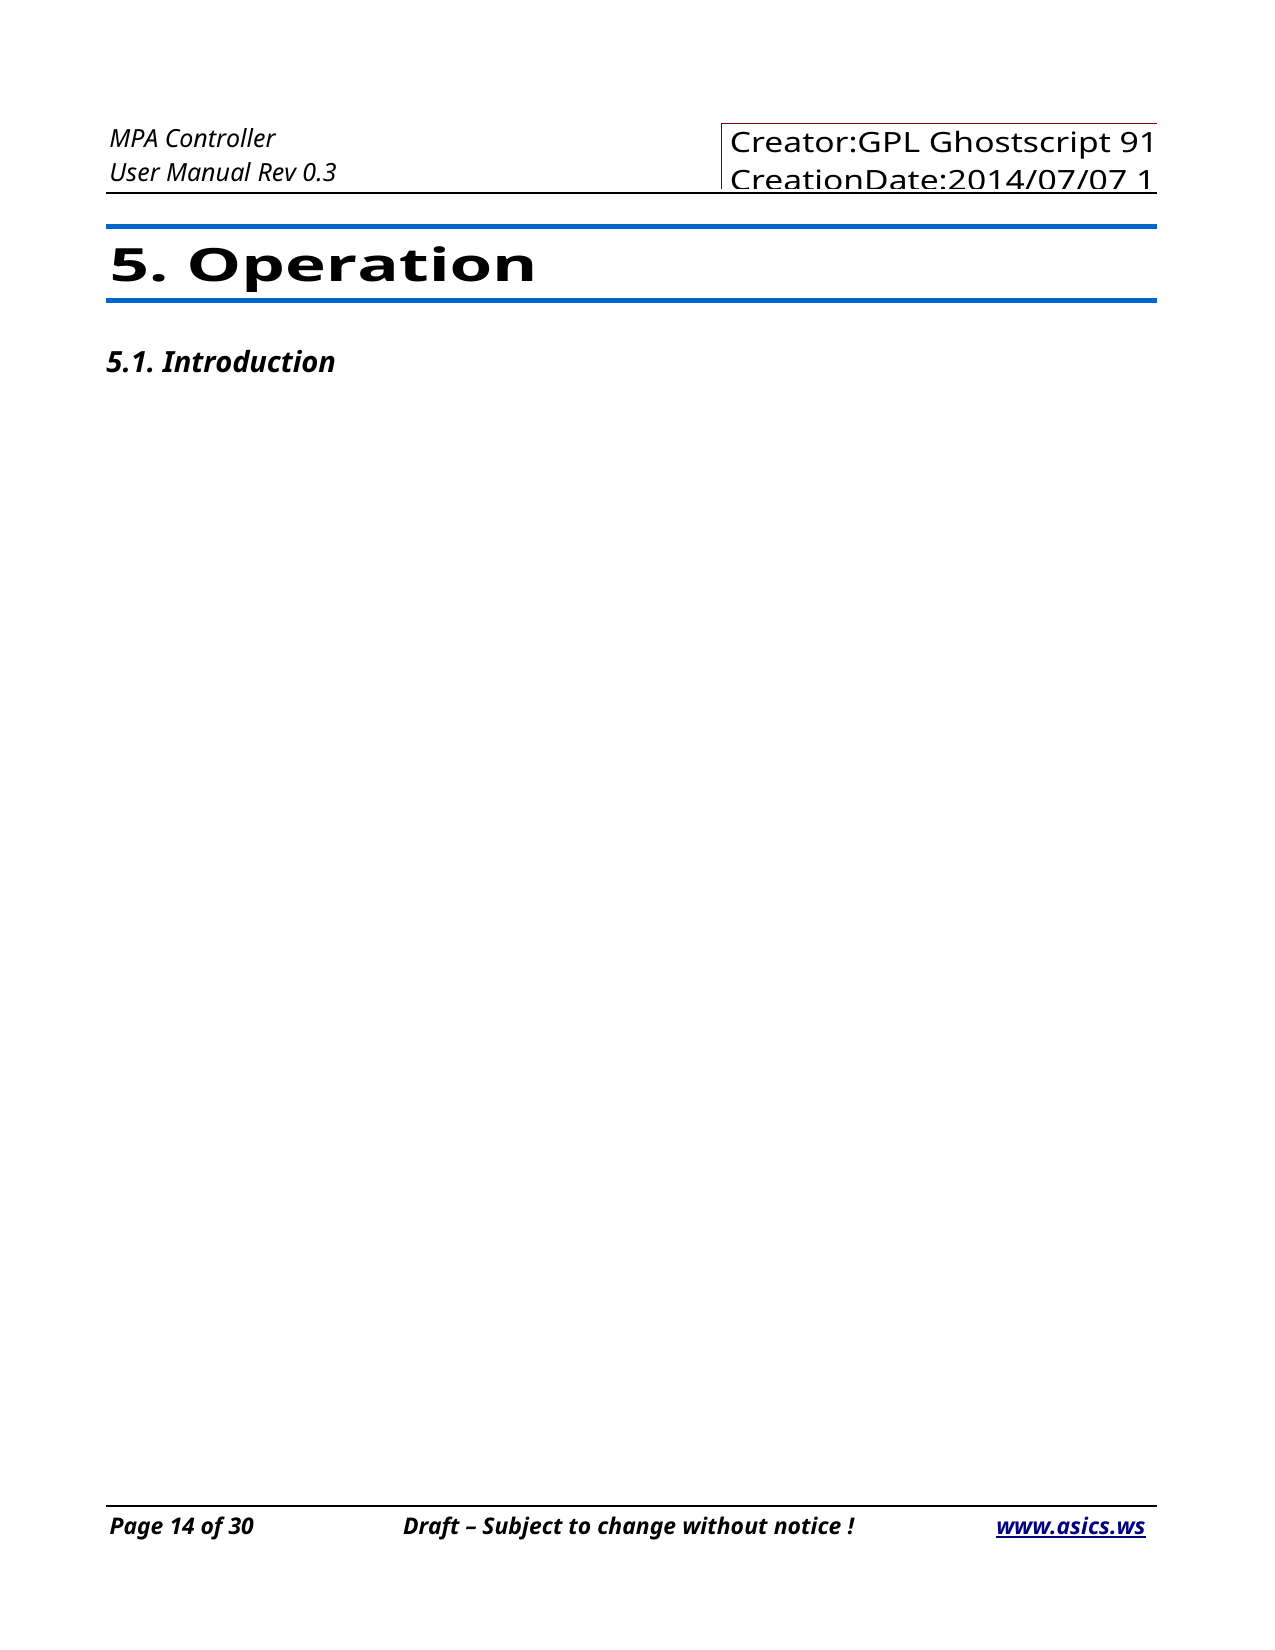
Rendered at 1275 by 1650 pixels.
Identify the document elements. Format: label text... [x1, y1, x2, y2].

subtitle Operation [106, 229, 1157, 298]
subtitle Introduction [106, 342, 1157, 381]
